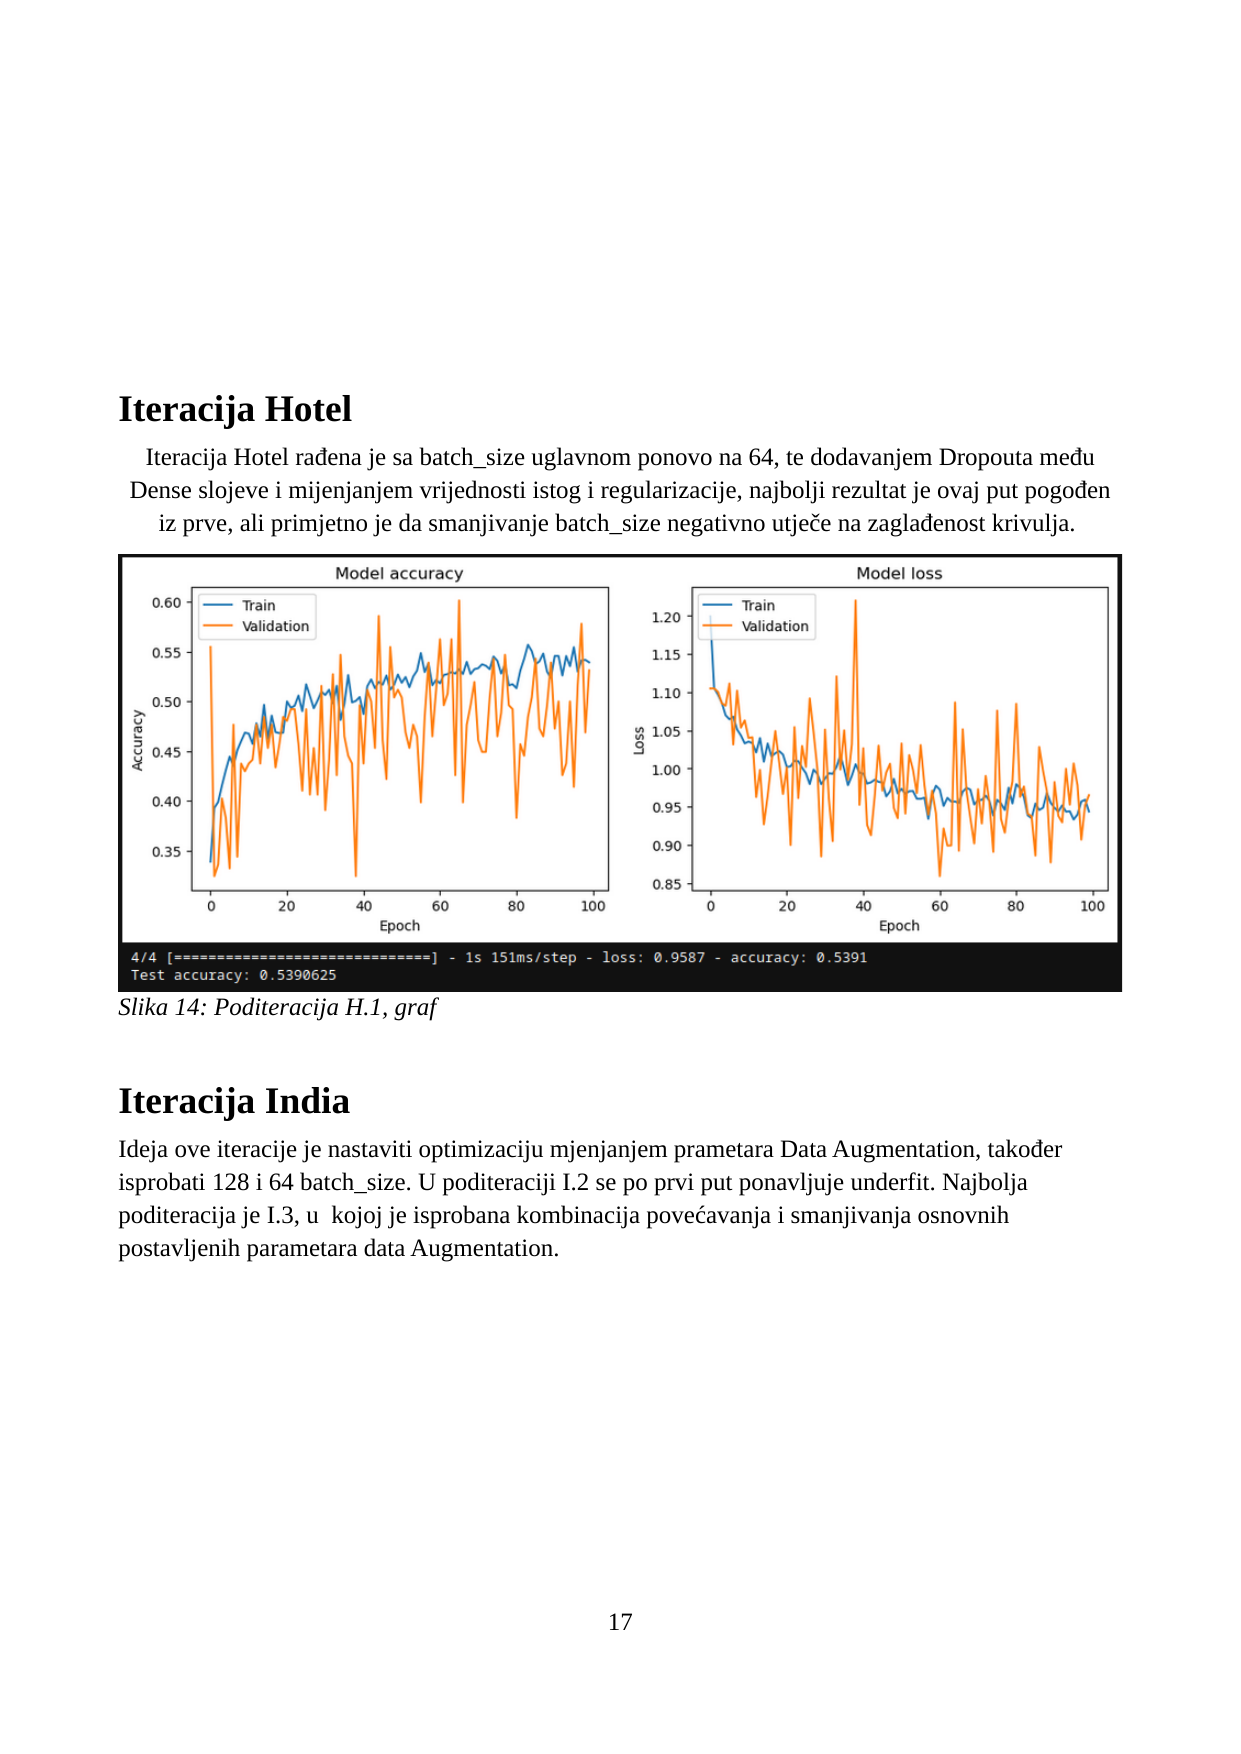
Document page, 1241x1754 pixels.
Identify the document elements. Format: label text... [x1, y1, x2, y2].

text Slika 14: Poditeracija H.1, graf [118, 992, 1122, 1021]
picture [118, 554, 1123, 992]
subtitle Iteracija Hotel [118, 387, 1122, 430]
subtitle Iteracija India [118, 1079, 1122, 1122]
text Iteracija Hotel rađena je sa batch_size uglavnom ponovo na 64, te dodavanjem Dropouta među Dense slojeve i mijenjanjem vrijednosti istog i regularizacije, najbolji rezultat je ovaj put pogođen iz prve, ali primjetno je da smanjivanje batch_size negativno utječe na zaglađenost krivulja. [118, 442, 1122, 537]
text Ideja ove iteracije je nastaviti optimizaciju mjenjanjem prametara Data Augmentation, također isprobati 128 i 64 batch_size. U poditeraciji I.2 se po prvi put ponavljuje underfit. Najbolja poditeracija je I.3, u kojoj je isprobana kombinacija povećavanja i smanjivanja osnovnih postavljenih parametara data Augmentation. [118, 1134, 1122, 1262]
